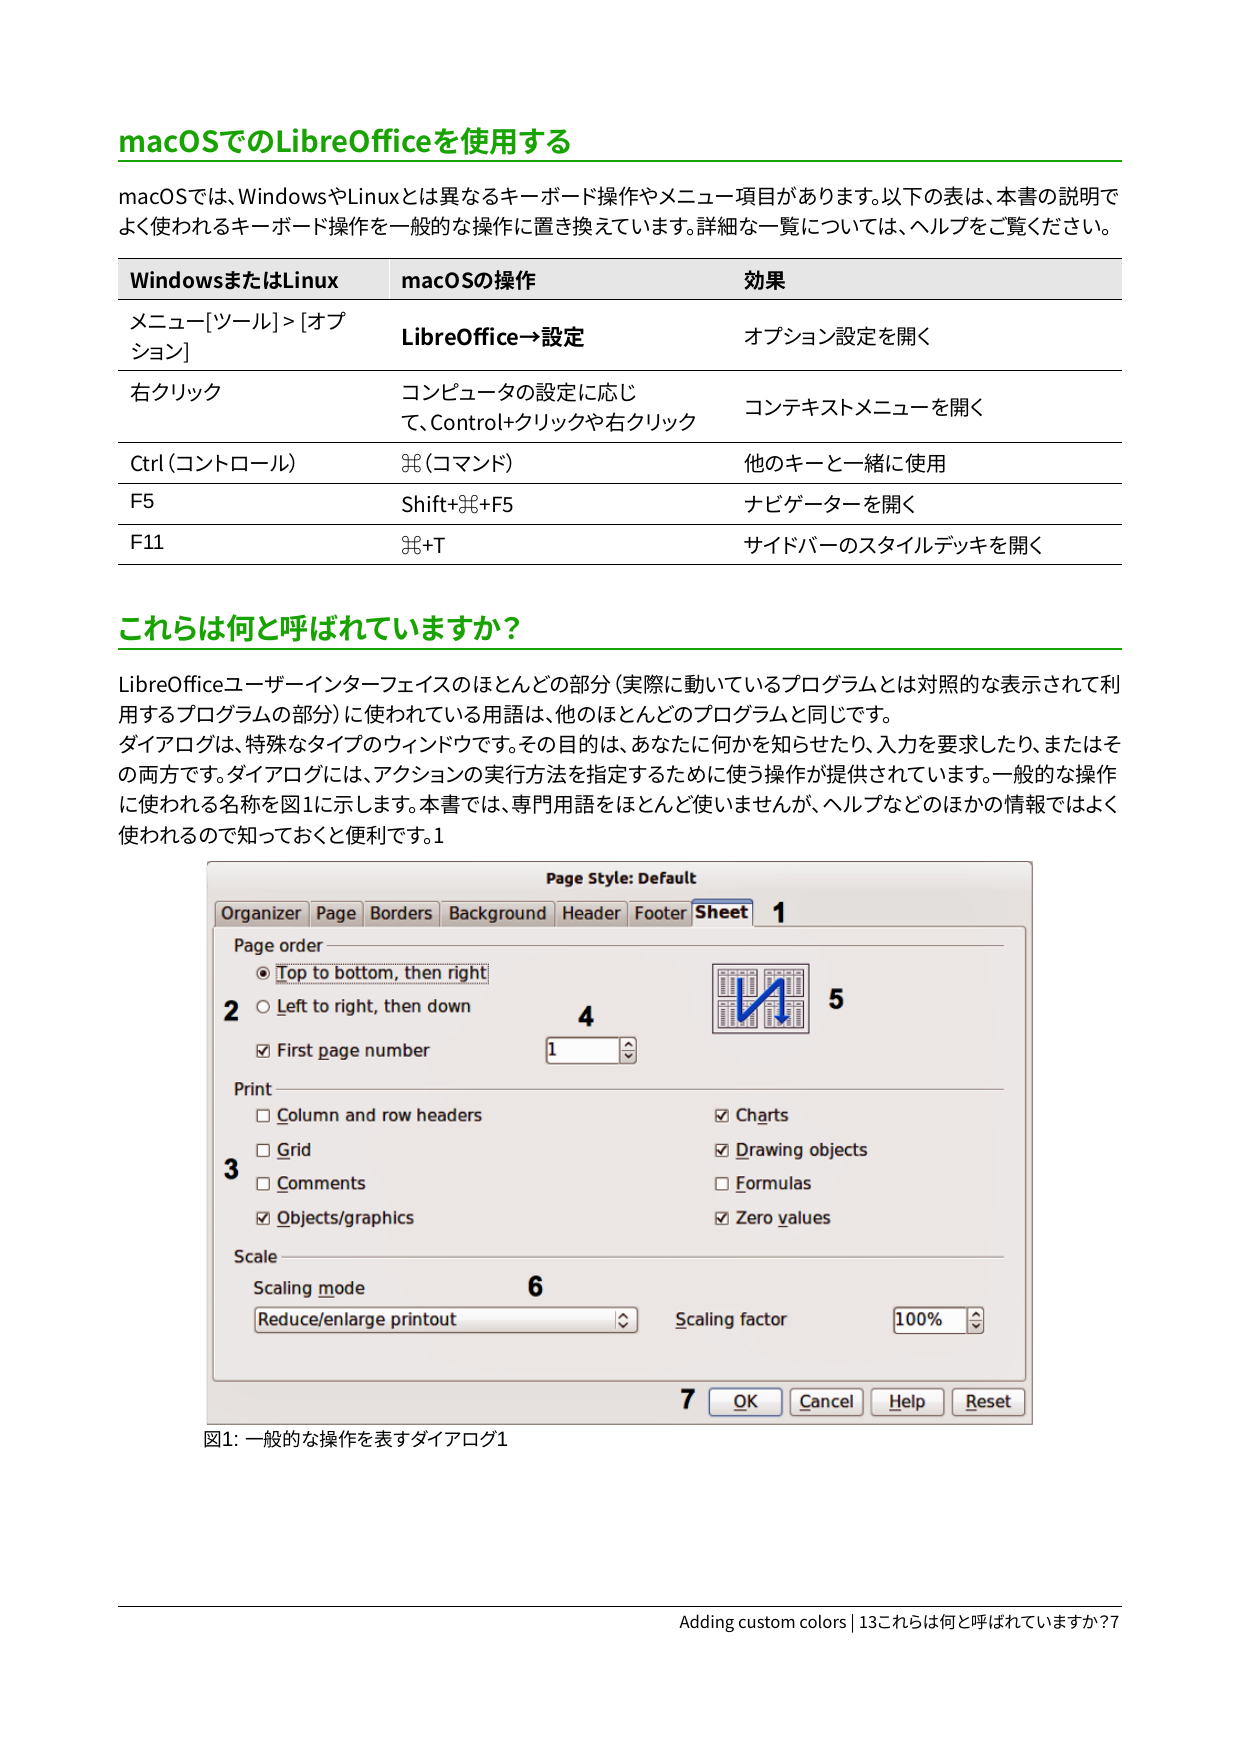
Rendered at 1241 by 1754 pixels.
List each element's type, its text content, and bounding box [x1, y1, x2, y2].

table_header WindowsまたはLinux [118, 259, 389, 299]
subtitle これらは何と呼ばれていますか？ [118, 606, 1122, 648]
text macOSでは、WindowsやLinuxとは異なるキーボード操作やメニュー項目があります。以下の表は、本書の説明でよく使われるキーボード操作を一般的な操作に置き換えています。詳細な一覧については、ヘルプをご覧ください。 [118, 180, 1122, 241]
table_cell F5 [118, 484, 389, 523]
text 図1: 一般的な操作を表すダイアログ1 [203, 861, 1037, 1452]
table_header 効果 [732, 259, 1122, 299]
table_cell オプション設定を開く [732, 300, 1122, 370]
table_cell Shift+⌘+F5 [390, 484, 732, 523]
text LibreOfficeユーザーインターフェイスのほとんどの部分（実際に動いているプログラムとは対照的な表示されて利用するプログラムの部分）に使われている用語は、他のほとんどのプログラムと同じです。 [118, 668, 1122, 728]
table_cell コンピュータの設定に応じて、Control+クリックや右クリック [390, 371, 732, 442]
picture [206, 861, 1034, 1426]
table_header macOSの操作 [390, 259, 732, 299]
table_cell サイドバーのスタイルデッキを開く [732, 525, 1122, 564]
text ダイアログは、特殊なタイプのウィンドウです。その目的は、あなたに何かを知らせたり、入力を要求したり、またはその両方です。ダイアログには、アクションの実行方法を指定するために使う操作が提供されています。一般的な操作に使われる名称を図1に示します。本書では、専門用語をほとんど使いませんが、ヘルプなどのほかの情報ではよく使われるので知っておくと便利です。1 [118, 728, 1122, 849]
subtitle macOSでのLibreOfficeを使用する [118, 118, 1122, 160]
table_cell メニュー[ツール] > [オプション] [118, 300, 389, 370]
table_cell ナビゲーターを開く [732, 484, 1122, 523]
table_cell ⌘（コマンド） [390, 443, 732, 482]
table_cell LibreOffice→設定 [390, 300, 732, 370]
table_cell 他のキーと一緒に使用 [732, 443, 1122, 482]
table_cell F11 [118, 525, 389, 564]
table_cell Ctrl（コントロール） [118, 443, 389, 482]
table_cell コンテキストメニューを開く [732, 371, 1122, 442]
table_cell 右クリック [118, 371, 389, 442]
table_cell ⌘+T [390, 525, 732, 564]
